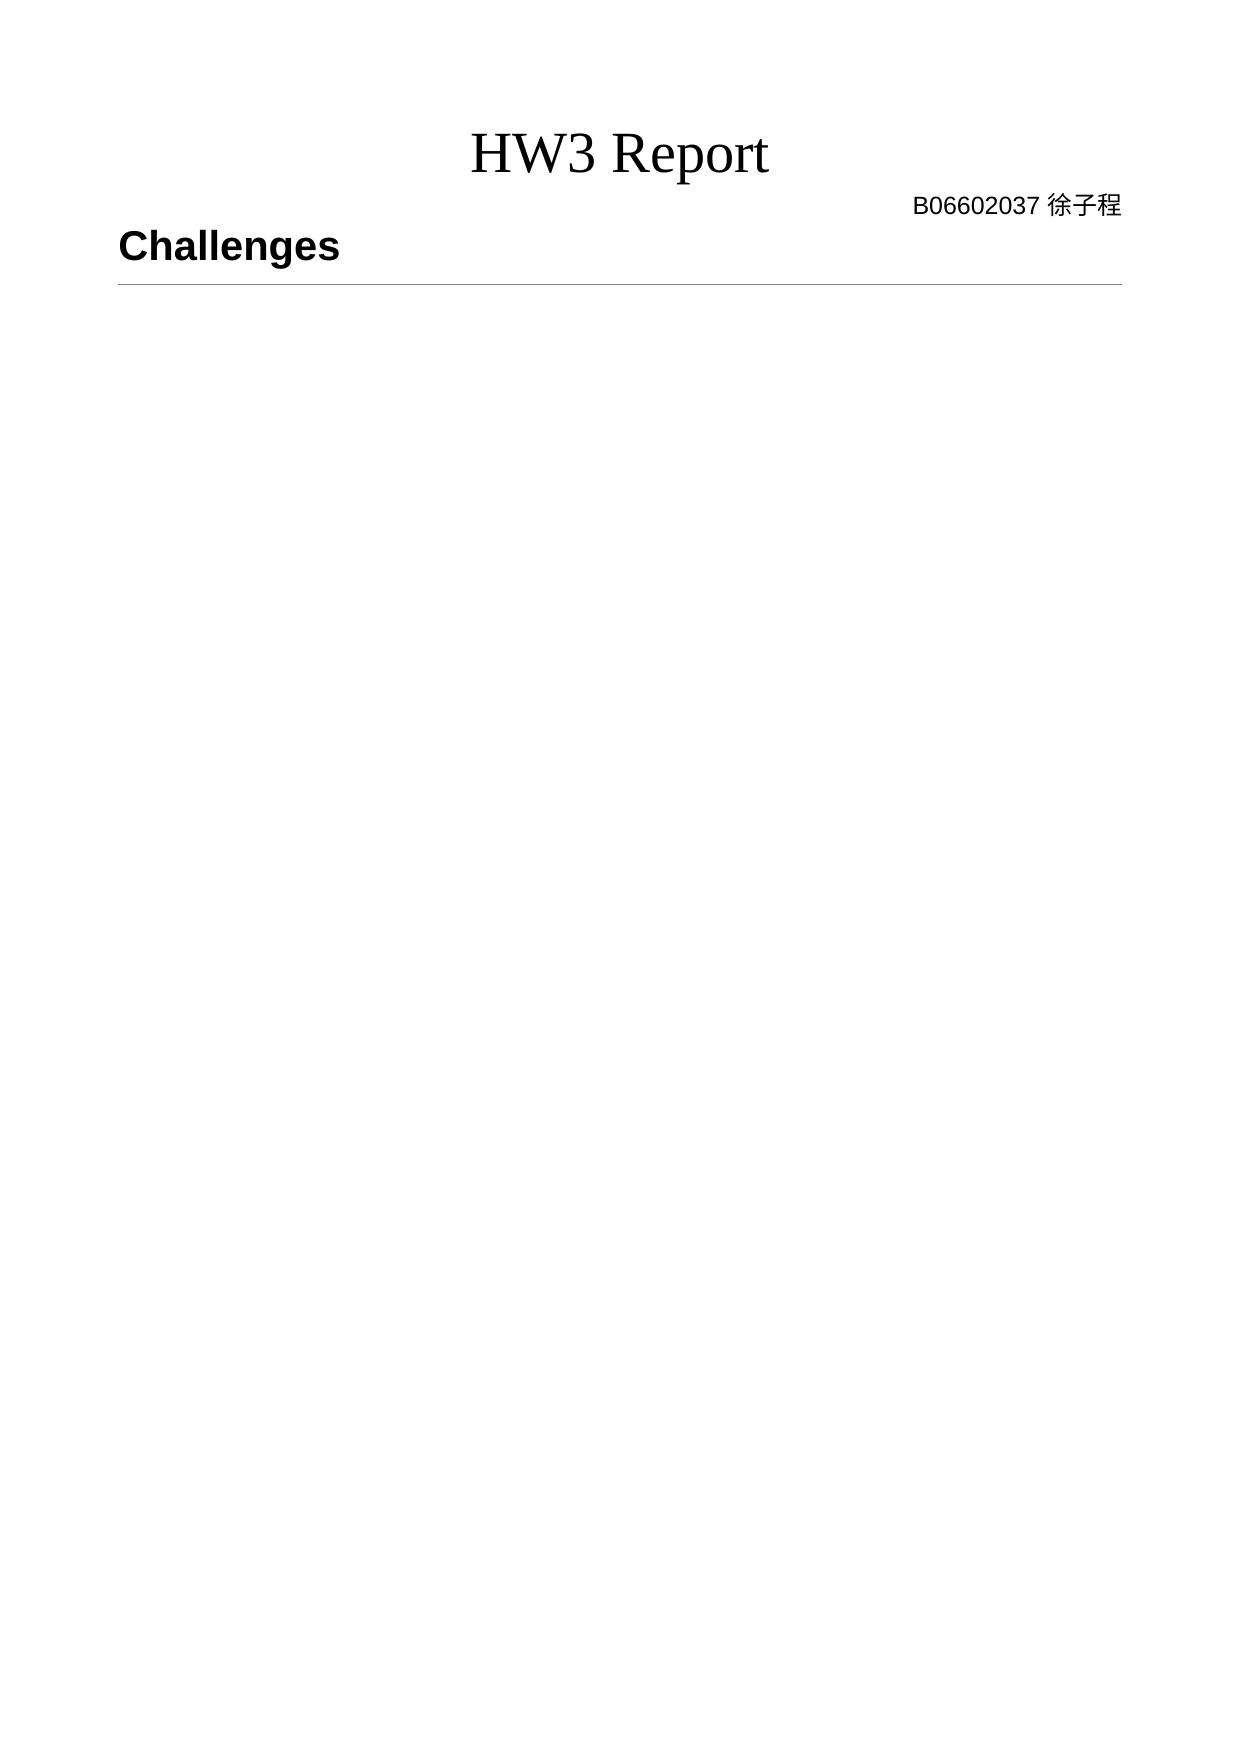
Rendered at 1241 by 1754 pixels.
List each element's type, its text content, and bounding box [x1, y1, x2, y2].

text B06602037 徐子程 [118, 185, 1122, 221]
text HW3 Report [118, 118, 1122, 185]
text Challenges [118, 221, 1122, 269]
